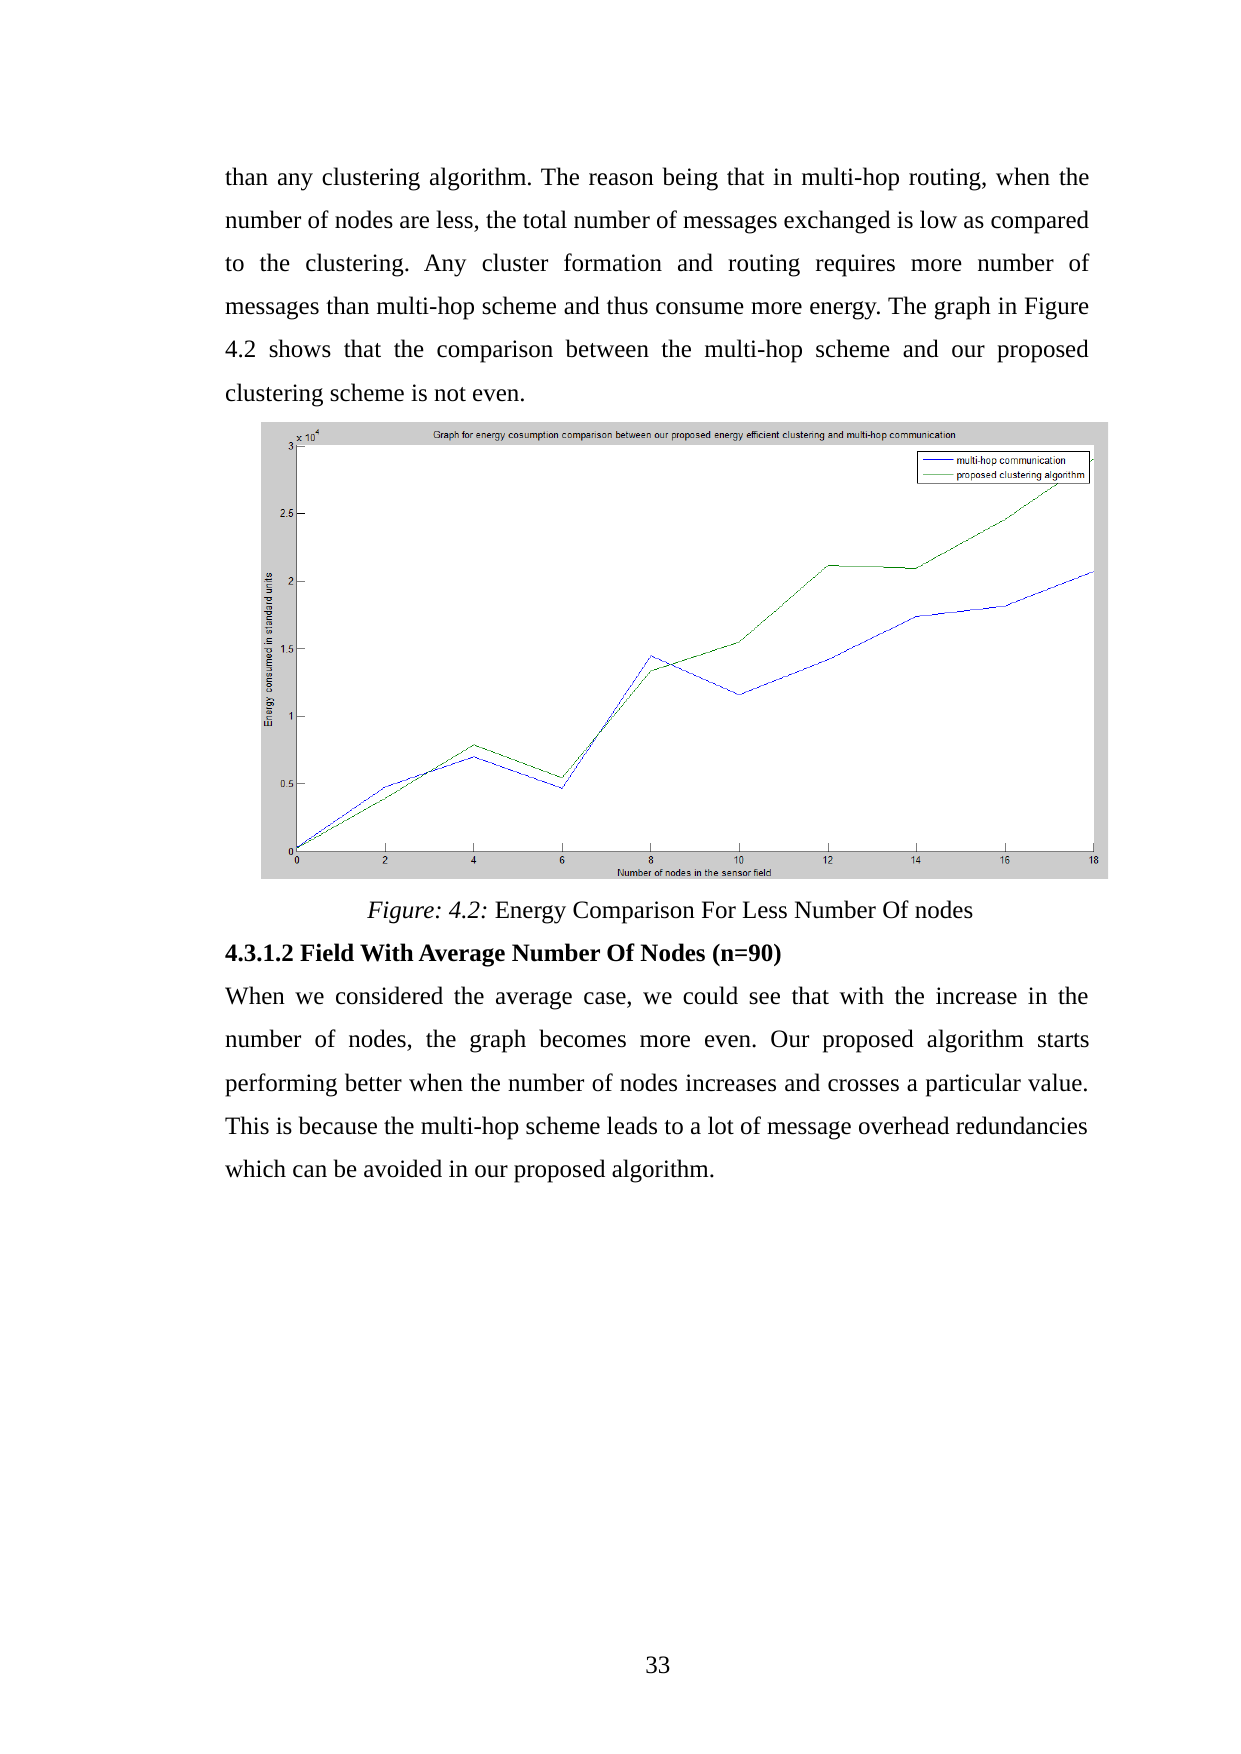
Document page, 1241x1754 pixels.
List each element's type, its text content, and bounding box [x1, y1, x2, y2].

text Figure: 4.2: Energy Comparison For Less Number Of nodes [225, 895, 1090, 924]
text than any clustering algorithm. The reason being that in multi-hop routing, when the number of nodes are less, the total number of messages exchanged is low as compared to the clustering. Any cluster formation and routing requires more number of messages than multi-hop scheme and thus consume more energy. The graph in Figure 4.2 shows that the comparison between the multi-hop scheme and our proposed clustering scheme is not even. [225, 162, 1090, 406]
picture [261, 422, 1109, 879]
text When we considered the average case, we could see that with the increase in the number of nodes, the graph becomes more even. Our proposed algorithm starts performing better when the number of nodes increases and crosses a particular value. This is because the multi-hop scheme leads to a lot of message overhead redundancies [225, 981, 1090, 1139]
text which can be avoided in our proposed algorithm. [225, 1154, 1090, 1183]
text 4.3.1.2 Field With Average Number Of Nodes (n=90) [225, 938, 1090, 967]
